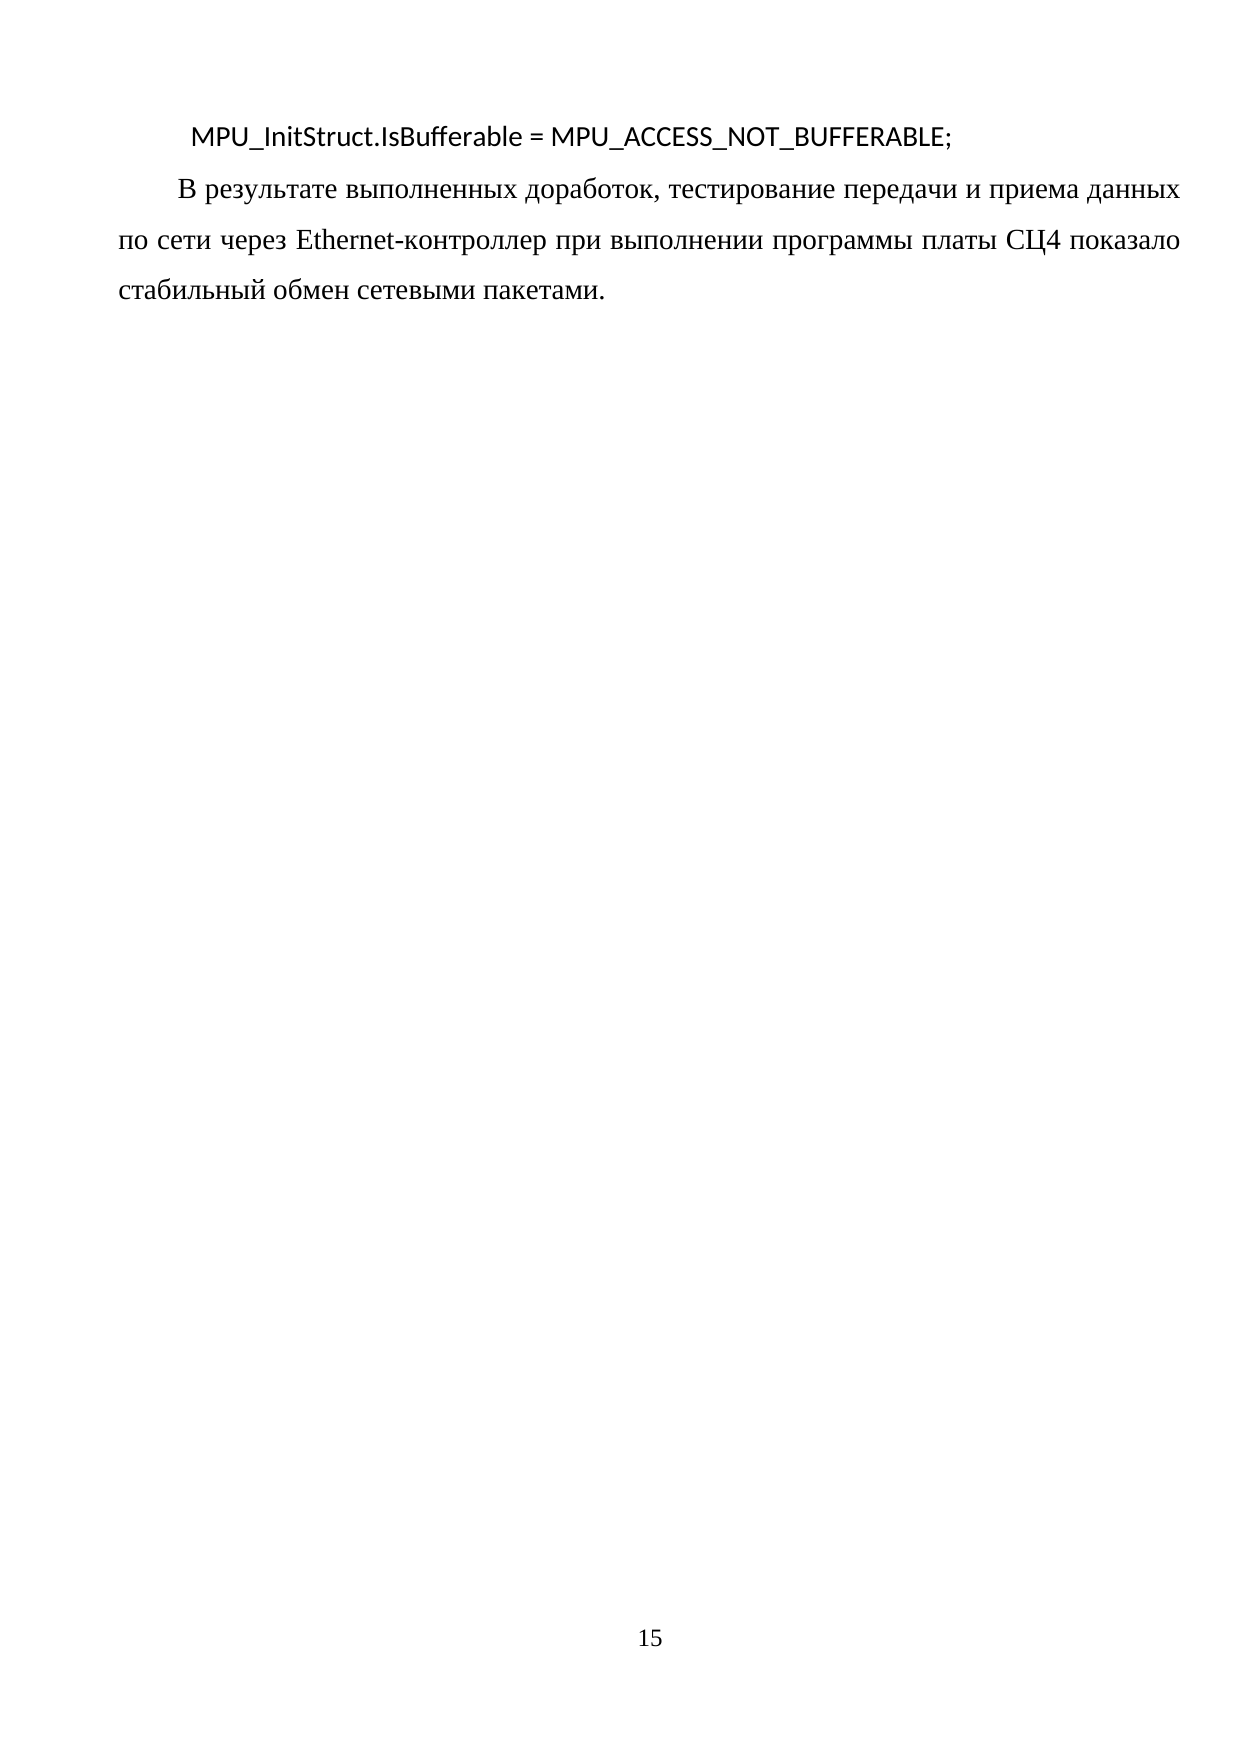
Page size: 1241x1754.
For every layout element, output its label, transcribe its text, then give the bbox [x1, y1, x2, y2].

text В результате выполненных доработок, тестирование передачи и приема данных по сети через Ethernet-контроллер при выполнении программы платы СЦ4 показало стабильный обмен сетевыми пакетами. [118, 172, 1181, 306]
text MPU_InitStruct.IsBufferable = MPU_ACCESS_NOT_BUFFERABLE; [118, 118, 1181, 154]
